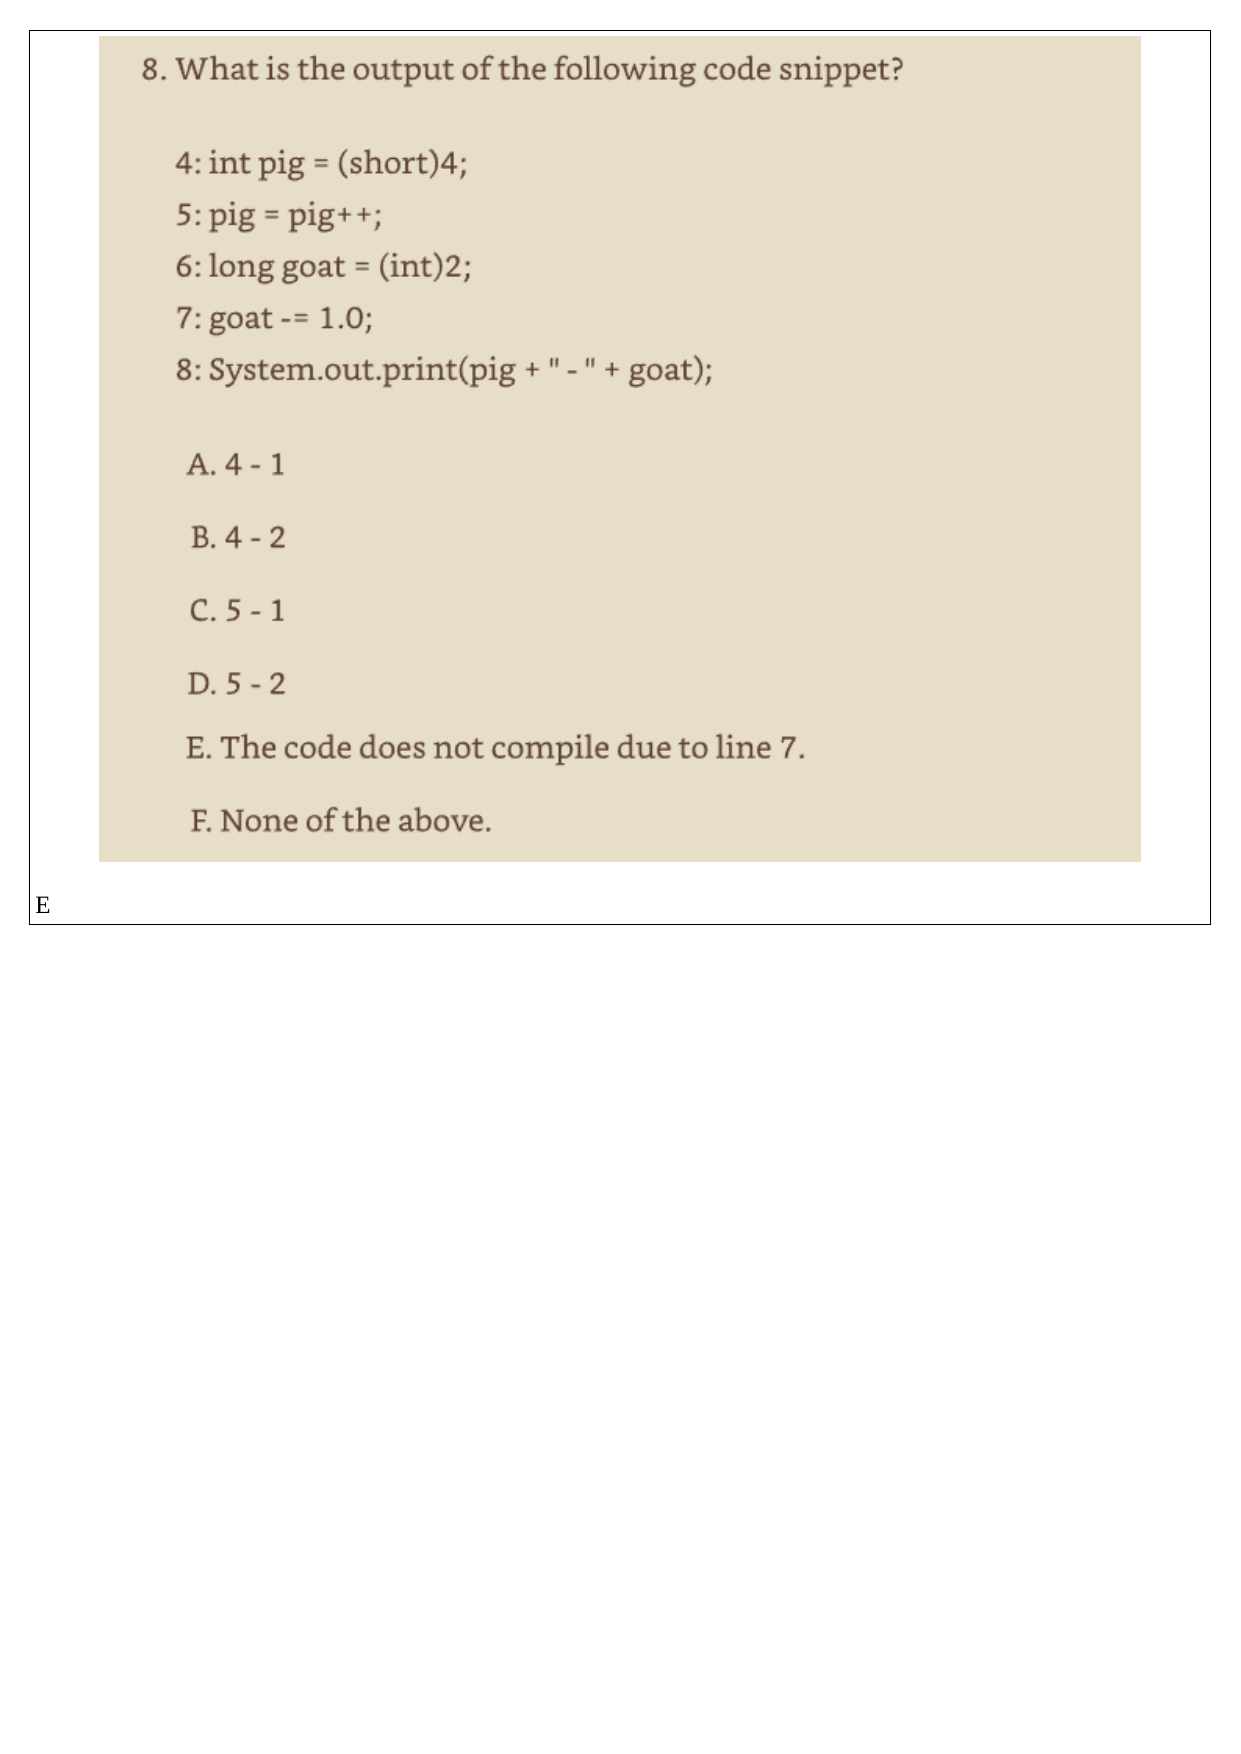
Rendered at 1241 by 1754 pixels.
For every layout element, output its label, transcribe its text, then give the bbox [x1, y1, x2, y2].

table_cell E [30, 31, 1210, 924]
picture [99, 36, 1142, 862]
